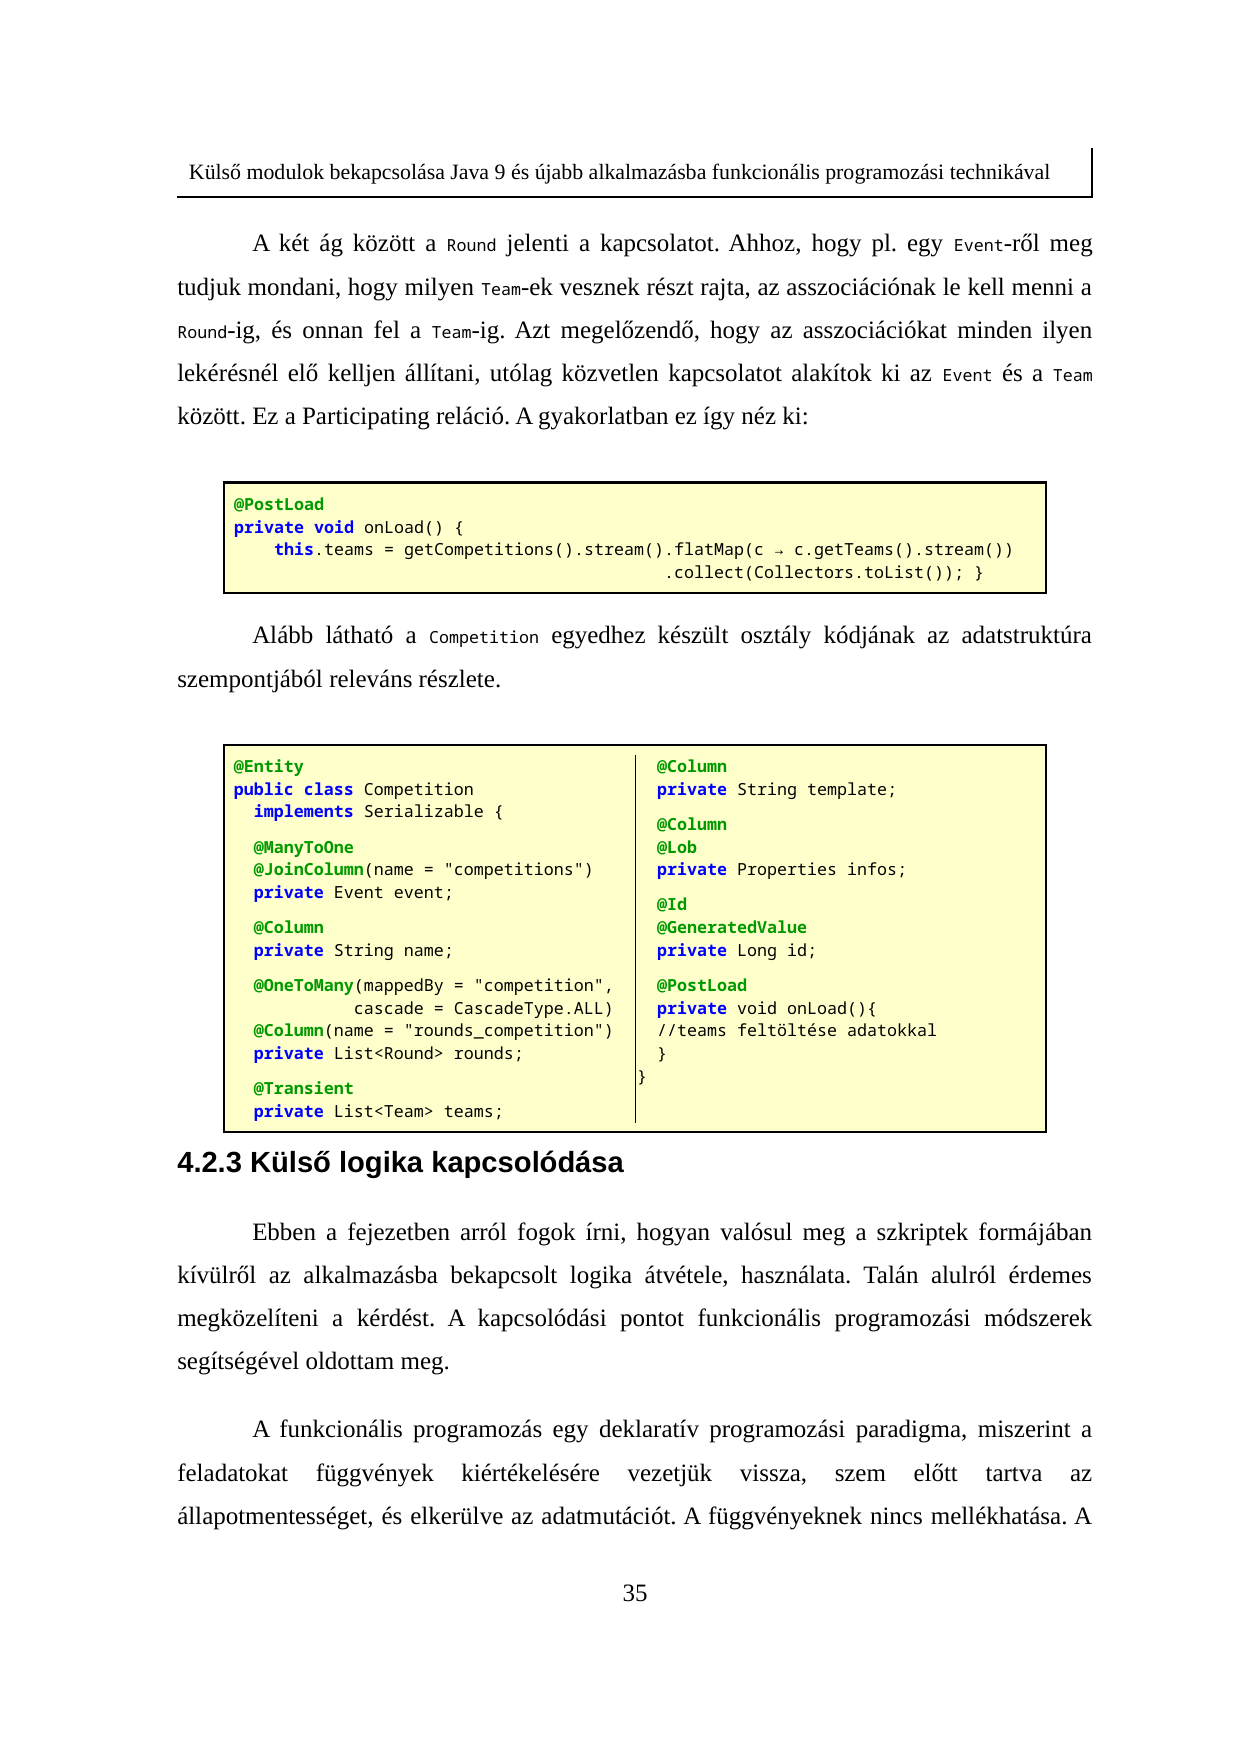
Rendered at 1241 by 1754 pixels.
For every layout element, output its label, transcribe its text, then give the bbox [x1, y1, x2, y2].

text @PostLoad private void onLoad(){ //teams feltöltése adatokkal } } [637, 973, 1036, 1087]
subtitle 4.2.3 Külső logika kapcsolódása [177, 732, 1093, 1178]
text @PostLoad [234, 492, 1036, 515]
text Ebben a fejezetben arról fogok írni, hogyan valósul meg a szkriptek formájában kívülről az alkalmazásba bekapcsolt logika átvétele, használata. Talán alulról érdemes megközelíteni a kérdést. A kapcsolódási pontot funkcionális programozási módszerek segítségével oldottam meg. [177, 1217, 1093, 1375]
text @Entity public class Competition implements Serializable { [234, 755, 633, 823]
text @OneToMany(mappedBy = "competition", cascade = CascadeType.ALL) @Column(name = "rounds_competition") private List<Round> rounds; [234, 973, 633, 1064]
text @Id @GeneratedValue private Long id; [637, 893, 1036, 961]
text @Column private String name; [234, 916, 633, 961]
text private void onLoad() { [234, 515, 1036, 538]
text A funkcionális programozás egy deklaratív programozási paradigma, miszerint a feladatokat függvények kiértékelésére vezetjük vissza, szem előtt tartva az állapotmentességet, és elkerülve az adatmutációt. A függvényeknek nincs mellékhatása. A [177, 1414, 1093, 1529]
text @Column private String template; [637, 755, 1036, 800]
text Alább látható a Competition egyedhez készült osztály kódjának az adatstruktúra szempontjából releváns részlete. [177, 469, 1093, 692]
text this.teams = getCompetitions().stream().flatMap(c → c.getTeams().stream()) .collect(Collectors.toList()); } [234, 538, 1036, 583]
text A két ág között a Round jelenti a kapcsolatot. Ahhoz, hogy pl. egy Event-ről meg tudjuk mondani, hogy milyen Team-ek vesznek részt rajta, az asszociációnak le kell menni a Round-ig, és onnan fel a Team-ig. Azt megelőzendő, hogy az asszociációkat minden ilyen lekérésnél elő kelljen állítani, utólag közvetlen kapcsolatot alakítok ki az Event és a Team között. Ez a Participating reláció. A gyakorlatban ez így néz ki: [177, 228, 1093, 430]
text @Transient private List<Team> teams; [234, 1077, 633, 1122]
text @Column @Lob private Properties infos; [637, 812, 1036, 881]
text @ManyToOne @JoinColumn(name = "competitions") private Event event; [234, 835, 633, 903]
